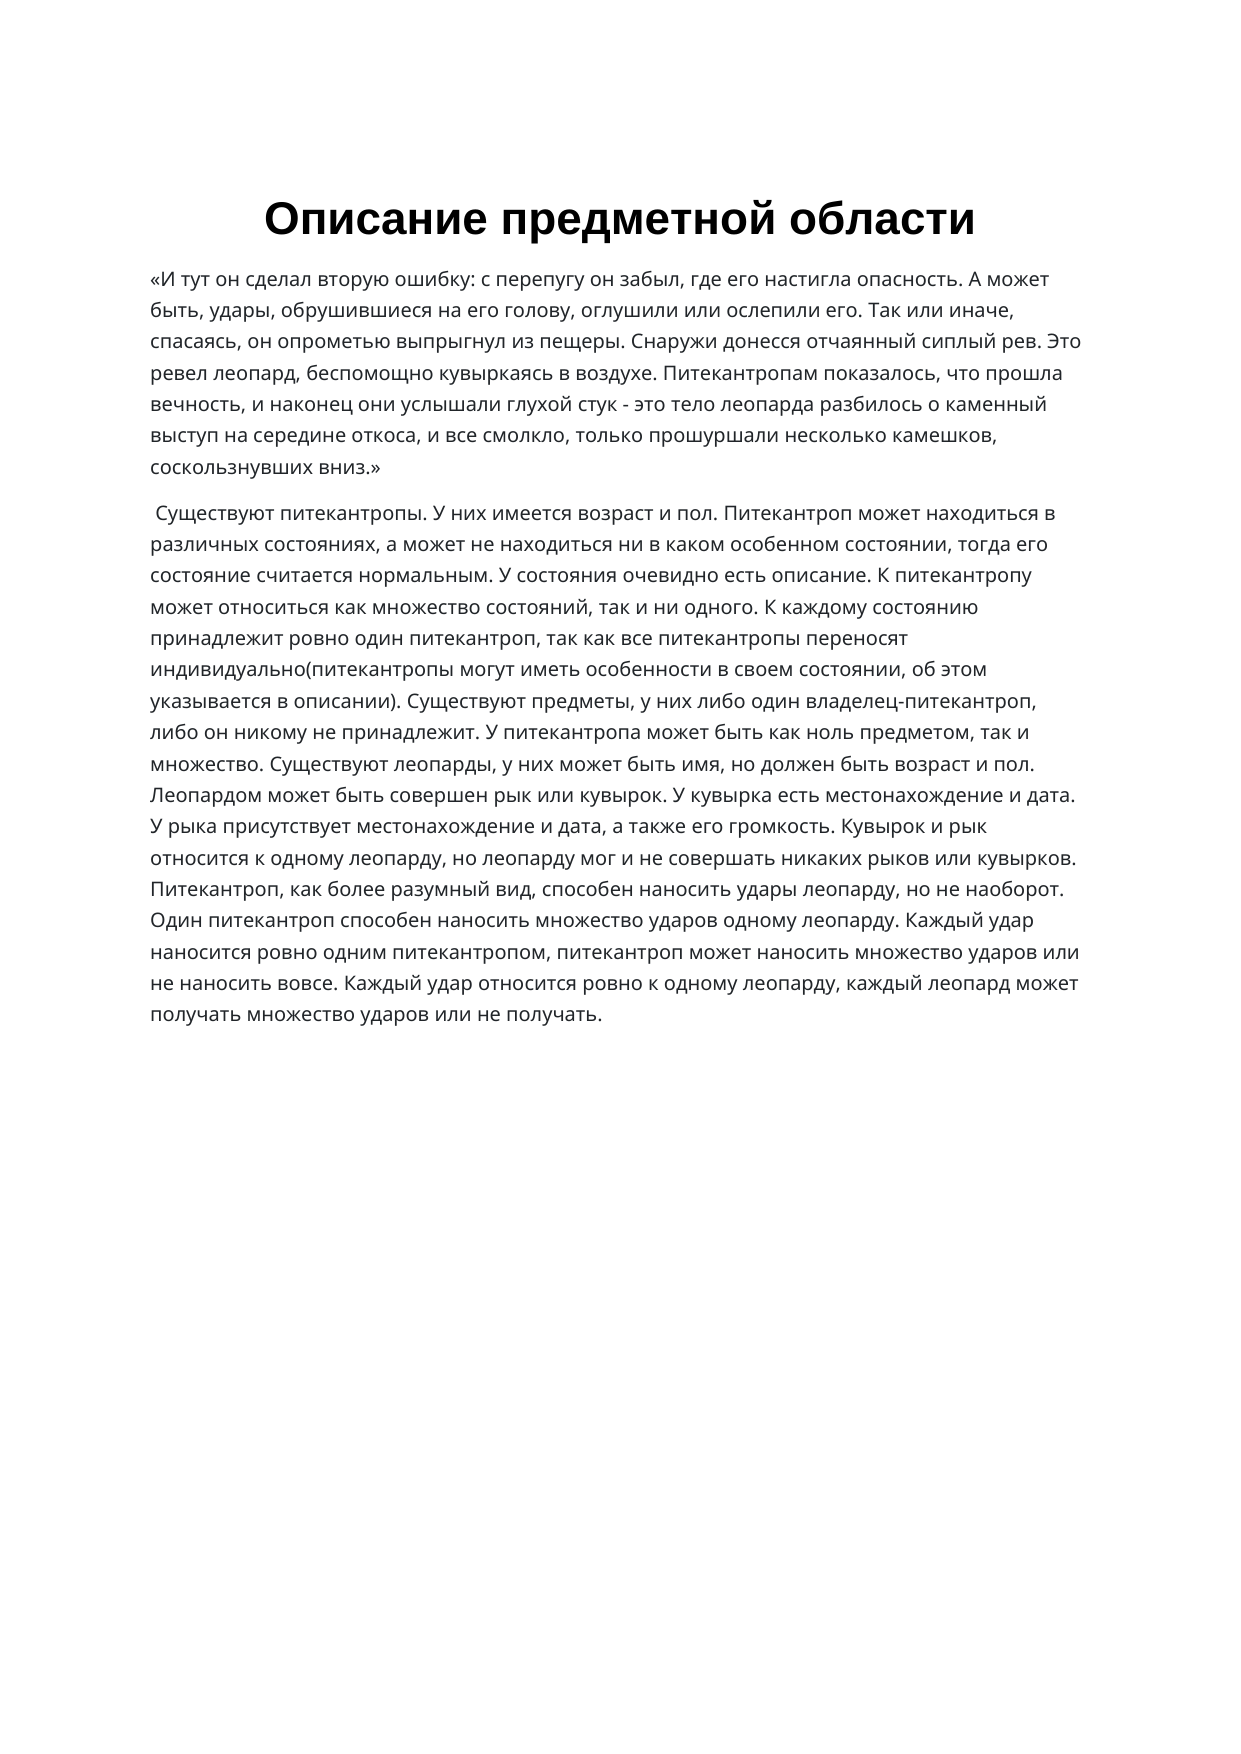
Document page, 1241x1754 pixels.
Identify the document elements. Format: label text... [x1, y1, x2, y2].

text Существуют питекантропы. У них имеется возраст и пол. Питекантроп может находиться в различных состояниях, а может не находиться ни в каком особенном состоянии, тогда его состояние считается нормальным. У состояния очевидно есть описание. К питекантропу может относиться как множество состояний, так и ни одного. К каждому состоянию принадлежит ровно один питекантроп, так как все питекантропы переносят индивидуально(питекантропы могут иметь особенности в своем состоянии, об этом указывается в описании). Существуют предметы, у них либо один владелец-питекантроп, либо он никому не принадлежит. У питекантропа может быть как ноль предметом, так и множество. Существуют леопарды, у них может быть имя, но должен быть возраст и пол. Леопардом может быть совершен рык или кувырок. У кувырка есть местонахождение и дата. У рыка присутствует местонахождение и дата, а также его громкость. Кувырок и рык относится к одному леопарду, но леопарду мог и не совершать никаких рыков или кувырков. Питекантроп, как более разумный вид, способен наносить удары леопарду, но не наоборот. Один питекантроп способен наносить множество ударов одному леопарду. Каждый удар наносится ровно одним питекантропом, питекантроп может наносить множество ударов или не наносить вовсе. Каждый удар относится ровно к одному леопарду, каждый леопард может получать множество ударов или не получать. [150, 499, 1090, 1028]
subtitle Описание предметной области [150, 192, 1090, 244]
text «И тут он сделал вторую ошибку: с перепугу он забыл, где его настигла опасность. А может быть, удары, обрушившиеся на его голову, оглушили или ослепили его. Так или иначе, спасаясь, он опрометью выпрыгнул из пещеры. Снаружи донесся отчаянный сиплый рев. Это ревел леопард, беспомощно кувыркаясь в воздухе. Питекантропам показалось, что прошла вечность, и наконец они услышали глухой стук - это тело леопарда разбилось о каменный выступ на середине откоса, и все смолкло, только прошуршали несколько камешков, соскользнувших вниз.» [150, 265, 1090, 480]
